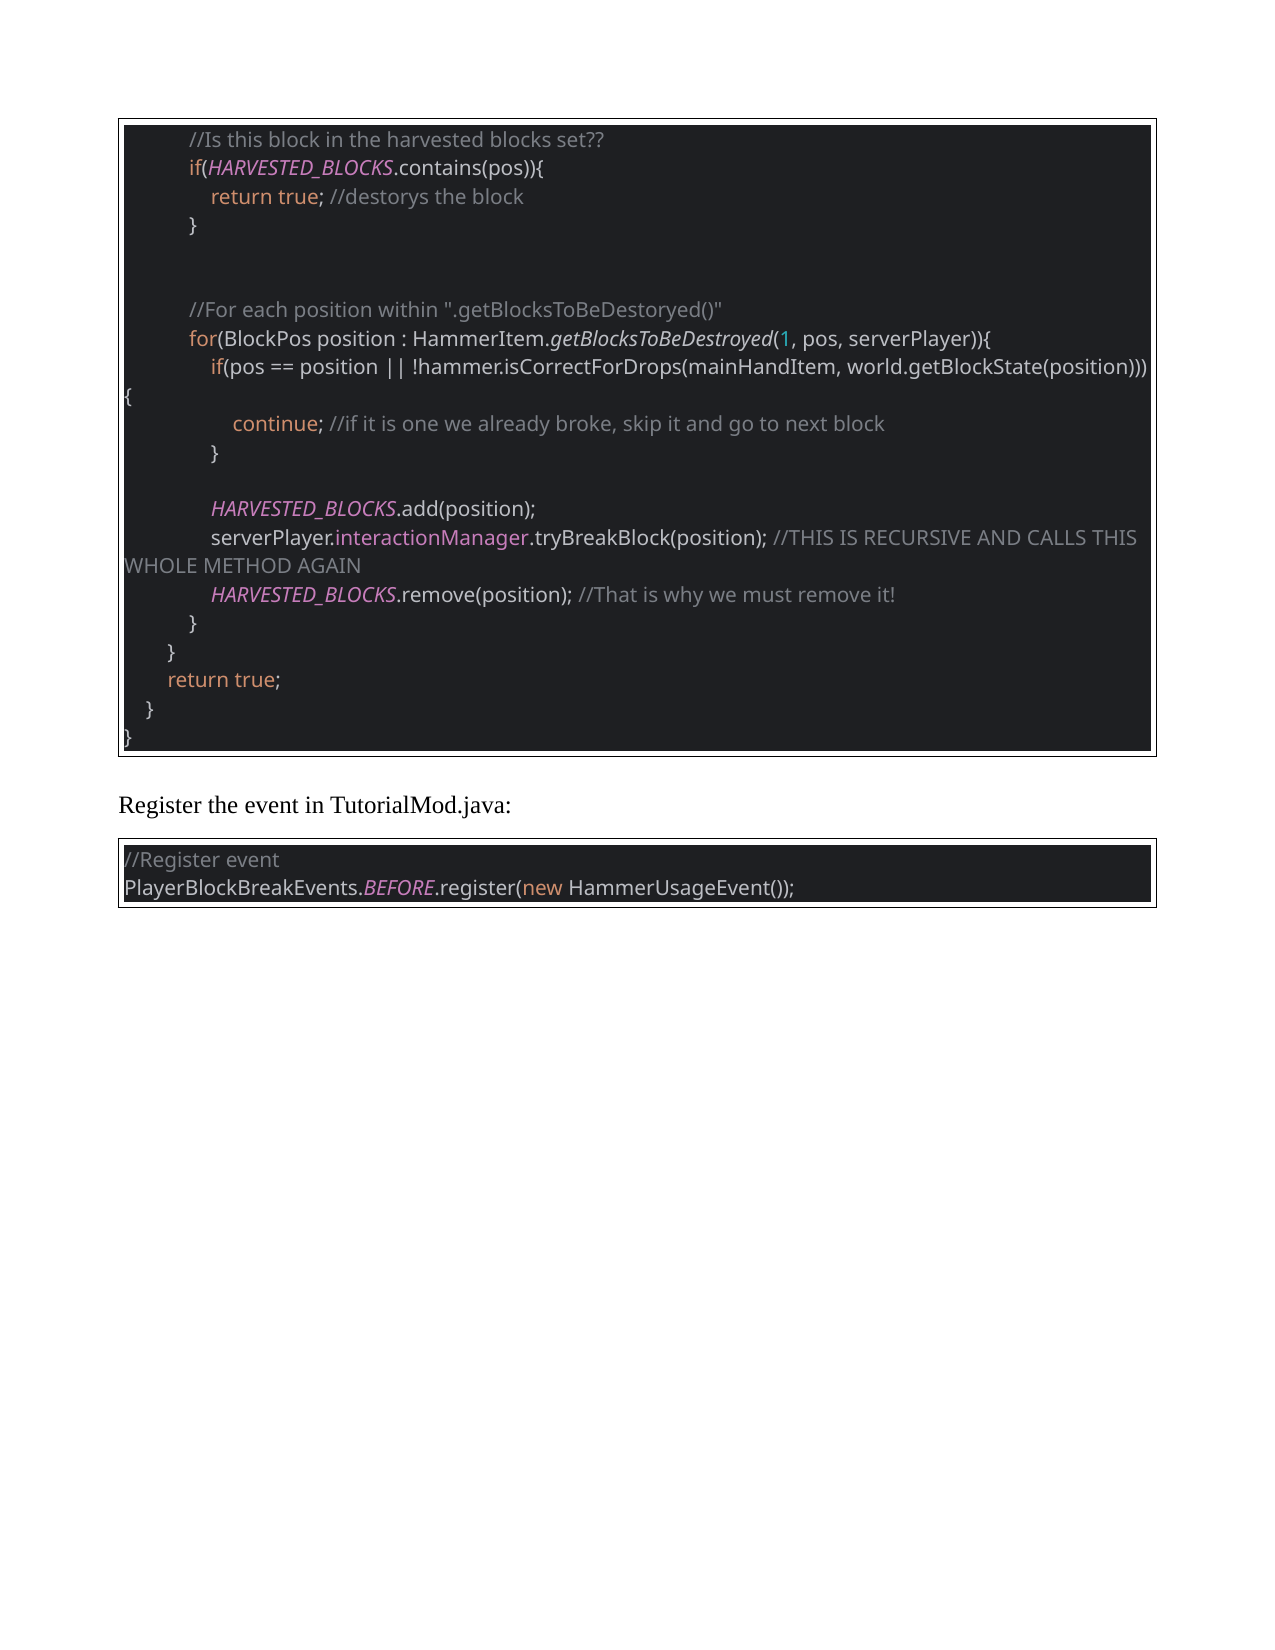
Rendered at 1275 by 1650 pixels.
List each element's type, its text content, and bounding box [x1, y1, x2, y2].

table_header //Is this block in the harvested blocks set?? if(HARVESTED_BLOCKS.contains(pos)){ return true; //destorys the block } //For each position within ".getBlocksToBeDestoryed()" for(BlockPos position : HammerItem.getBlocksToBeDestroyed(1, pos, serverPlayer)){ if(pos == position || !hammer.isCorrectForDrops(mainHandItem, world.getBlockState(position))){ continue; //if it is one we already broke, skip it and go to next block } HARVESTED_BLOCKS.add(position); serverPlayer.interactionManager.tryBreakBlock(position); //THIS IS RECURSIVE AND CALLS THIS WHOLE METHOD AGAIN HARVESTED_BLOCKS.remove(position); //That is why we must remove it! } } return true; } } [119, 119, 1156, 756]
text Register the event in TutorialMod.java: [118, 757, 1157, 819]
table_header //Register event PlayerBlockBreakEvents.BEFORE.register(new HammerUsageEvent()); [119, 839, 1156, 907]
